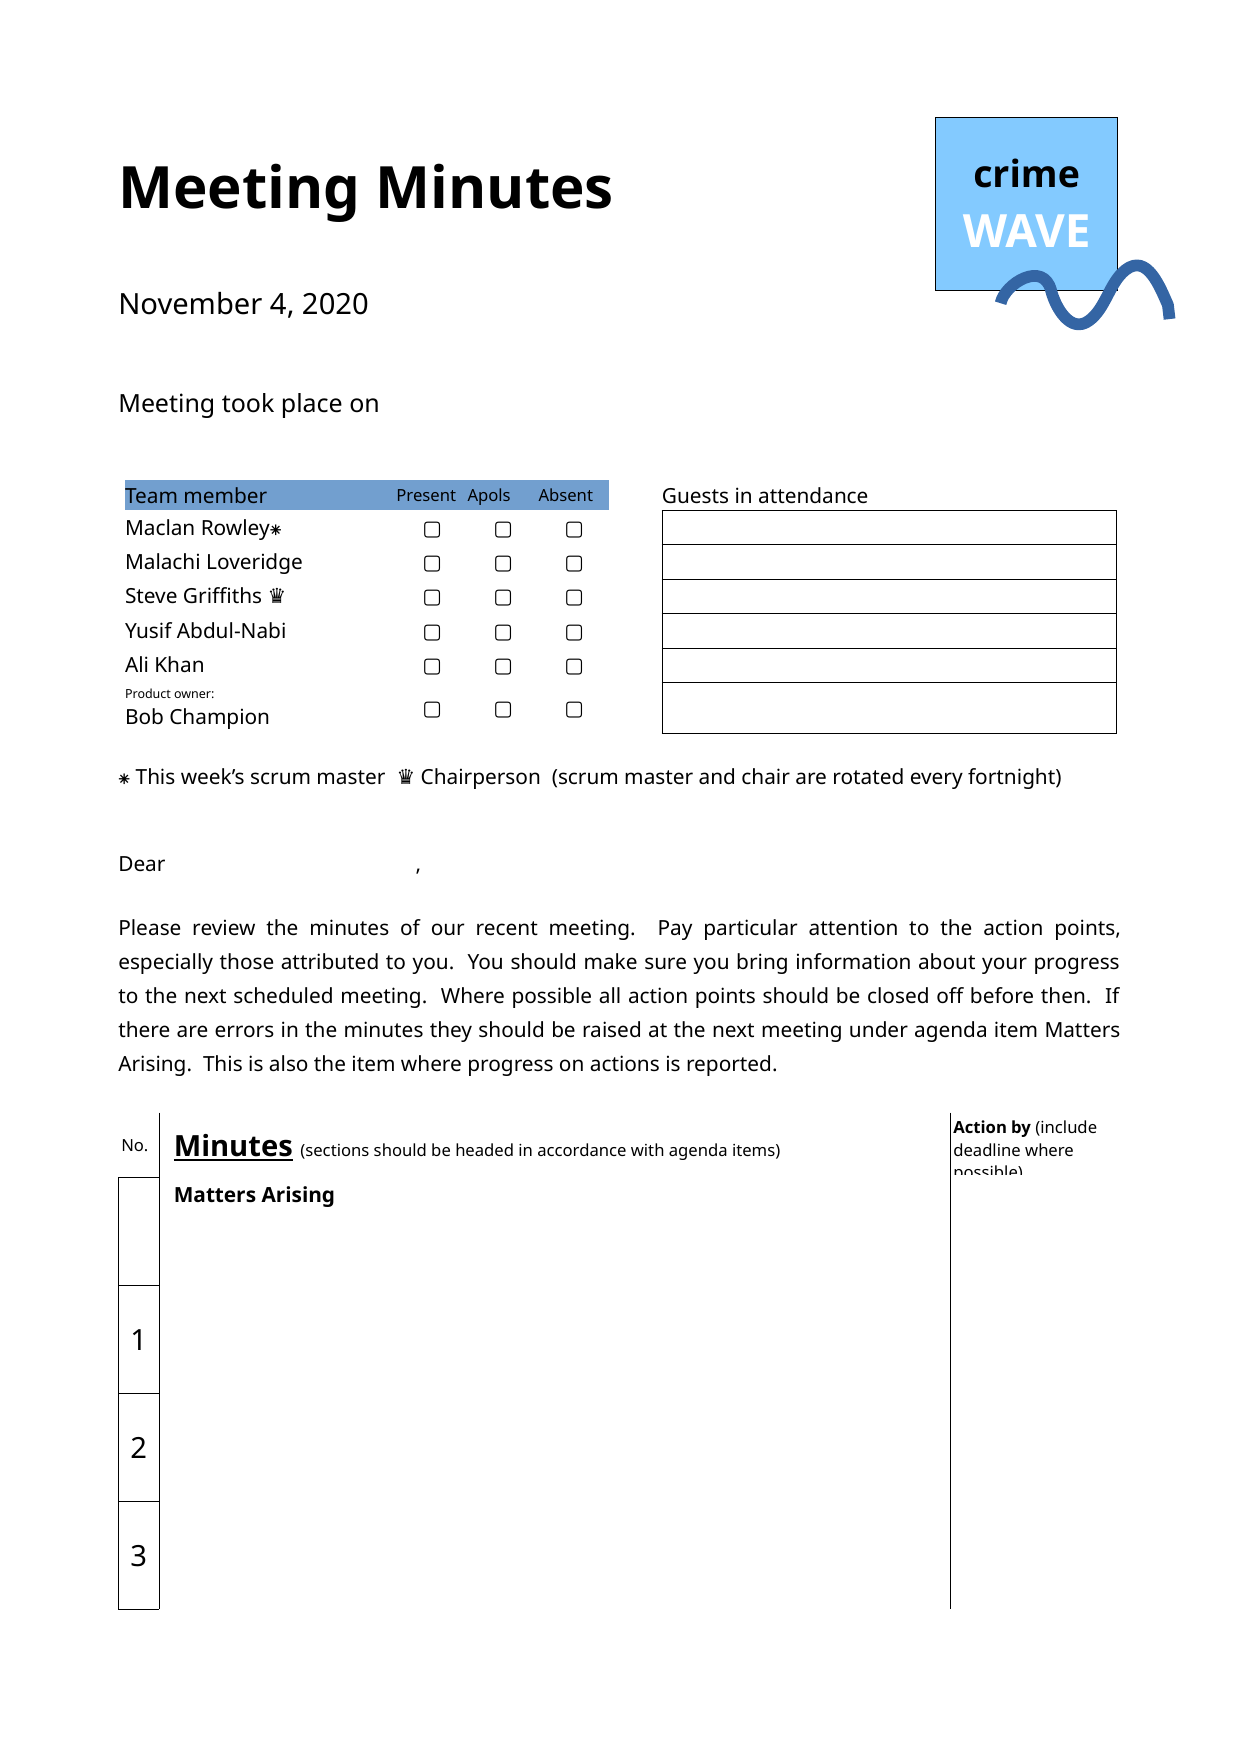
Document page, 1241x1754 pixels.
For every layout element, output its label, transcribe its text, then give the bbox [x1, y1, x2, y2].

table_cell [663, 683, 1116, 733]
table_cell [609, 613, 662, 647]
table_cell ▢ [538, 510, 609, 544]
text Meeting Minutes 4 November 2020 [1097, 284, 1122, 323]
table_cell ▢ [467, 648, 538, 682]
table_cell Maclan Rowley⁕ [125, 510, 396, 544]
table_cell Ali Khan [125, 648, 396, 682]
table_cell ▢ [467, 544, 538, 579]
table_cell ▢ [396, 648, 467, 682]
table_cell ▢ [538, 613, 609, 647]
table_cell [951, 1501, 1110, 1608]
table_cell ▢ [396, 544, 467, 579]
table_header Action by (include deadline where possible) [951, 1113, 1110, 1177]
table_cell ▢ [538, 648, 609, 682]
table_header Guests in attendance [662, 480, 1116, 510]
table_cell [160, 1285, 950, 1393]
table_cell [609, 510, 662, 544]
table_cell ▢ [538, 682, 609, 733]
table_cell ▢ [467, 613, 538, 647]
text Meeting Minutes 4 November 2020 [1058, 291, 1102, 318]
table_cell 1 [119, 1286, 159, 1393]
table_cell Matters Arising [160, 1177, 950, 1285]
table_cell ▢ [467, 579, 538, 613]
table_cell ▢ [538, 544, 609, 579]
table_cell [609, 544, 662, 579]
text ⁕ This week’s scrum master ♛ Chairperson (scrum master and chair are rotated every fortnight) [118, 733, 1122, 790]
table_cell 2 [119, 1394, 159, 1501]
table_cell [663, 545, 1116, 579]
table_header Apols [467, 480, 538, 510]
text Meeting took place on <DATE> <TIME> [118, 382, 1122, 421]
table_header Team member [125, 480, 396, 510]
table_cell [663, 649, 1116, 682]
table_header Minutes (sections should be headed in accordance with agenda items) [160, 1113, 950, 1177]
table_cell Yusif Abdul-Nabi [125, 613, 396, 647]
text Please review the minutes of our recent meeting. Pay particular attention to the action points, especially those attributed to you. You should make sure you bring information about your progress to the next scheduled meeting. Where possible all action points should be closed off before then. If there are errors in the minutes they should be raised at the next meeting under agenda item Matters Arising. This is also the item where progress on actions is reported. [118, 913, 1122, 1077]
table_cell Steve Griffiths ♛ [125, 579, 396, 613]
table_cell [160, 1501, 950, 1608]
table_cell ▢ [396, 579, 467, 613]
table_cell [119, 1178, 159, 1285]
text Dear <Title><Recipient's name>, [118, 849, 1122, 878]
table_cell [663, 614, 1116, 647]
table_cell [663, 511, 1116, 544]
table_cell Malachi Loveridge [125, 544, 396, 579]
table_cell Product owner: Bob Champion [125, 682, 396, 733]
table_header [609, 480, 662, 510]
text Meeting Minutes 4 November 2020 [118, 118, 1061, 323]
table_cell [609, 648, 662, 682]
table_cell [160, 1393, 950, 1501]
table_cell ▢ [467, 682, 538, 733]
table_cell [609, 579, 662, 613]
table_cell ▢ [538, 579, 609, 613]
table_cell ▢ [396, 682, 467, 733]
table_cell [951, 1177, 1110, 1285]
table_cell 3 [119, 1502, 159, 1608]
table_cell [951, 1393, 1110, 1501]
table_cell ▢ [396, 510, 467, 544]
table_header Present [396, 480, 467, 510]
table_cell ▢ [467, 510, 538, 544]
table_cell [609, 682, 662, 733]
table_cell [663, 580, 1116, 613]
table_header Absent [538, 480, 609, 510]
table_cell ▢ [396, 613, 467, 647]
table_cell [951, 1285, 1110, 1393]
table_header No. [118, 1113, 159, 1177]
